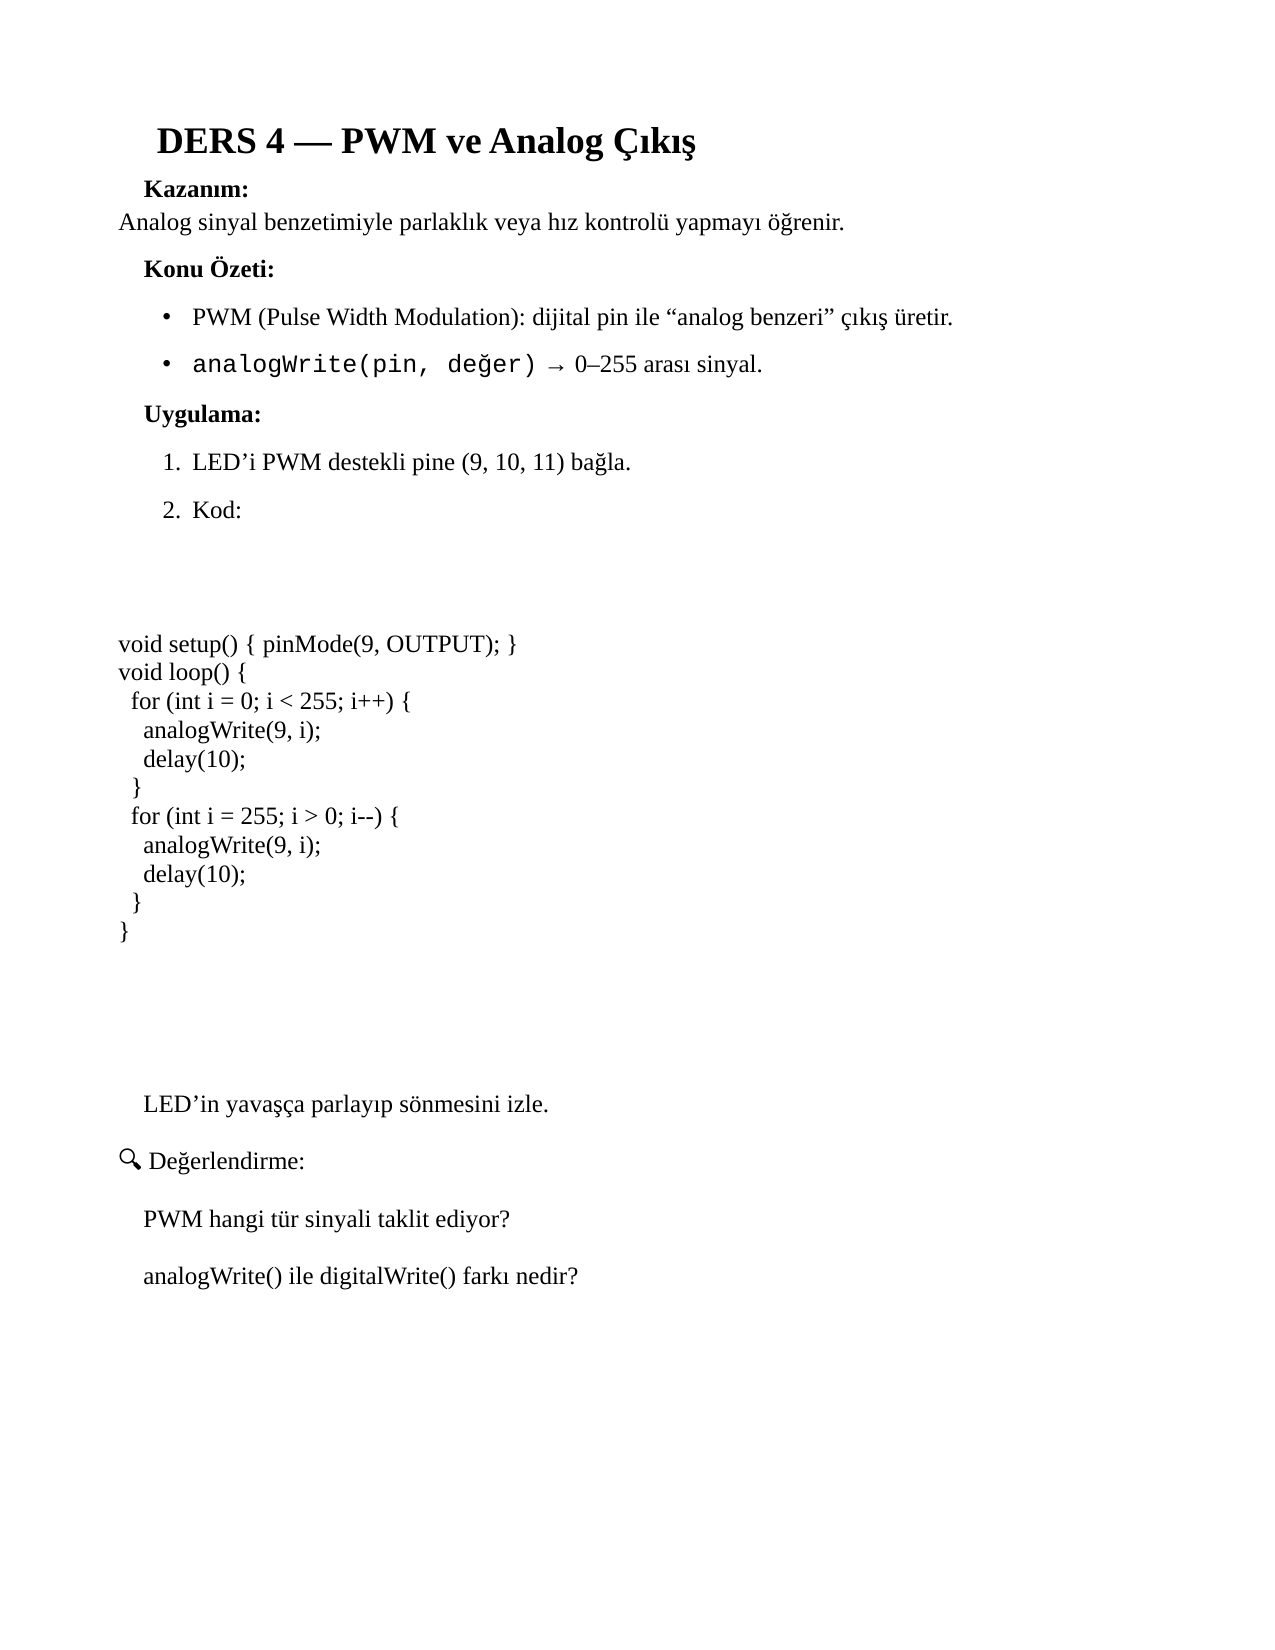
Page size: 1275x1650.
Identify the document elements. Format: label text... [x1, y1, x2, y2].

text } [118, 772, 1157, 801]
text 🧠 Konu Özeti: [118, 254, 1157, 283]
text void loop() { [118, 657, 1157, 686]
text 🧩 Uygulama: [118, 399, 1157, 428]
text for (int i = 0; i < 255; i++) { [118, 686, 1157, 715]
text LED’in yavaşça parlayıp sönmesini izle. [118, 1089, 1157, 1117]
text analogWrite() ile digitalWrite() farkı nedir? [118, 1261, 1157, 1290]
text analogWrite(9, i); [118, 715, 1157, 744]
subtitle 📘 DERS 4 — PWM ve Analog Çıkış [118, 118, 1157, 161]
text delay(10); [118, 859, 1157, 887]
text 🎯 Kazanım: Analog sinyal benzetimiyle parlaklık veya hız kontrolü yapmayı öğrenir. [118, 174, 1157, 236]
text 🔍 Değerlendirme: [118, 1146, 1157, 1175]
text } [118, 916, 1157, 945]
list Kod: [162, 495, 1157, 523]
text analogWrite(9, i); [118, 830, 1157, 859]
text for (int i = 255; i > 0; i--) { [118, 801, 1157, 830]
list PWM (Pulse Width Modulation): dijital pin ile “analog benzeri” çıkış üretir. [162, 302, 1157, 331]
text PWM hangi tür sinyali taklit ediyor? [118, 1204, 1157, 1232]
list analogWrite(pin, değer) → 0–255 arası sinyal. [162, 349, 1157, 380]
text void setup() { pinMode(9, OUTPUT); } [118, 629, 1157, 657]
text delay(10); [118, 744, 1157, 772]
text } [118, 887, 1157, 916]
list LED’i PWM destekli pine (9, 10, 11) bağla. [162, 447, 1157, 476]
